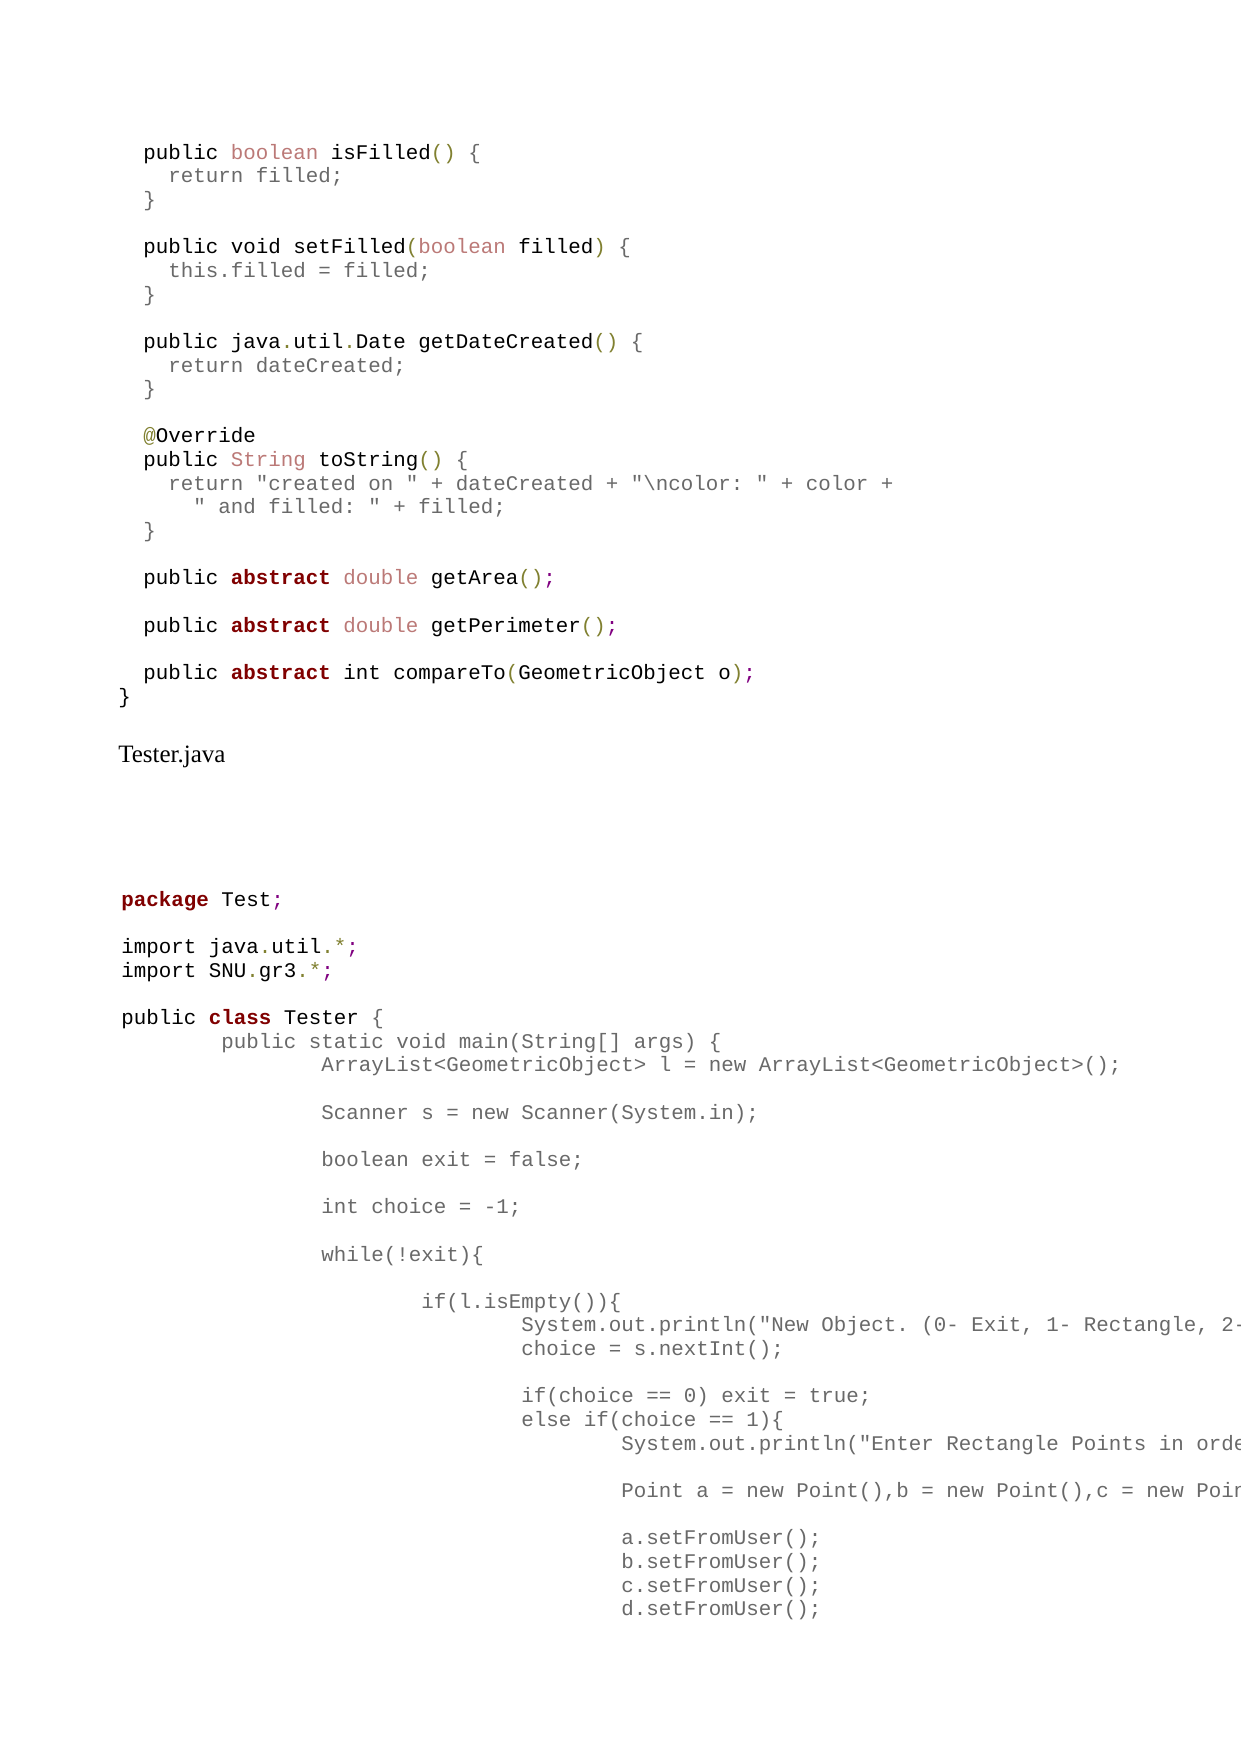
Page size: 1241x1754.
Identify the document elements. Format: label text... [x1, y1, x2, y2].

text } [118, 378, 1122, 402]
text } [118, 189, 1122, 213]
text } [118, 686, 1122, 709]
text Tester.java [118, 739, 1122, 767]
text } [118, 284, 1122, 307]
text return "created on " + dateCreated + "\ncolor: " + color + [118, 473, 1122, 496]
text this.filled = filled; [118, 260, 1122, 284]
text public boolean isFilled() { [118, 142, 1122, 165]
text public abstract double getArea(); [118, 567, 1122, 591]
table_header package Test; import java.util.*; import SNU.gr3.*; public class Tester { public static void main(String[] args) { ArrayList<GeometricObject> l = new ArrayList<GeometricObject>(); Scanner s = new Scanner(System.in); boolean exit = false; int choice = -1; while(!exit){ if(l.isEmpty()){ System.out.println("New Object. (0- Exit, 1- Rectangle, 2- Octagon)"); choice = s.nextInt(); if(choice == 0) exit = true; else if(choice == 1){ System.out.println("Enter Rectangle Points in order a,b,c,d"); Point a = new Point(),b = new Point(),c = new Point(),d = new Point(); a.setFromUser(); b.setFromUser(); c.setFromUser(); d.setFromUser(); Rectangle r = new Rectangle(a,b,c,d); l.add(r); } else if(choice == 2){ System.out.println("Enter Octagon Points in order a,b,c,d"); ArrayList<Point> p = new ArrayList<Point>(); for(int i = 0; i < 7; i++){ Point t = new Point(); t.setFromUser(); } Octagon o = new Octagon(p); l.add(o); } else{ System.out.println("Invalid Choice"); } } else{ System.out.println("What to do? (0- Exit, 1- Add New, 2- Compare Two, 3- Max)"); choice = s.nextInt(); if(choice == 0) exit = true; else if(choice == 1){ System.out.println("New Object. (0- Exit, 1- Rectangle, 2- Octagon)"); choice = s.nextInt(); if(choice == 0) exit = true; else if(choice == 1){ System.out.println("Enter Rectangle Points in order a,b,c,d"); Point a = new Point(),b = new Point(),c = new Point(),d = new Point(); a.setFromUser(); b.setFromUser(); c.setFromUser(); d.setFromUser(); Rectangle r = new Rectangle(a,b,c,d); l.add(r); } else if(choice == 2){ System.out.println("Enter Octagon Points in order a,b,c,d"); ArrayList<Point> p = new ArrayList<Point>(); for(int i = 0; i < 7; i++){ Point t = new Point(); t.setFromUser(); } Octagon o = new Octagon(p); l.add(o); } } else if(choice == 2){ int p1, p2; p1 = s.nextInt(); p2 = s.nextInt(); if(p1 > l.size() || p2 > l.size()) {//throw new Exception("Index out of Bounds");} } else{ int rval = l.get(p1).compareTo(l.get(p2)); if(rval == 0){ System.out.println("Same Area"); } else{ System.out.println("Different Area!"); } } } else if(choice == 3){ GeometricObject m = max(l); System.out.println("The maximum element has area: " + m.getArea()); } } } } public static GeometricObject max(ArrayList<GeometricObject> l){ GeometricObject m = l.get(0); for(int i = 1; i < l.size(); i++){ if(m.compareTo(l.get(i)) < 0){ m = l.get(i); } } return m; } } [118, 886, 1240, 1625]
text public String toString() { [118, 449, 1122, 473]
text public java.util.Date getDateCreated() { [118, 331, 1122, 354]
text " and filled: " + filled; [118, 496, 1122, 520]
text @Override [118, 426, 1122, 449]
text return dateCreated; [118, 354, 1122, 378]
text public abstract int compareTo(GeometricObject o); [118, 662, 1122, 686]
text public void setFilled(boolean filled) { [118, 236, 1122, 260]
text return filled; [118, 165, 1122, 189]
text } [118, 520, 1122, 544]
text public abstract double getPerimeter(); [118, 615, 1122, 638]
